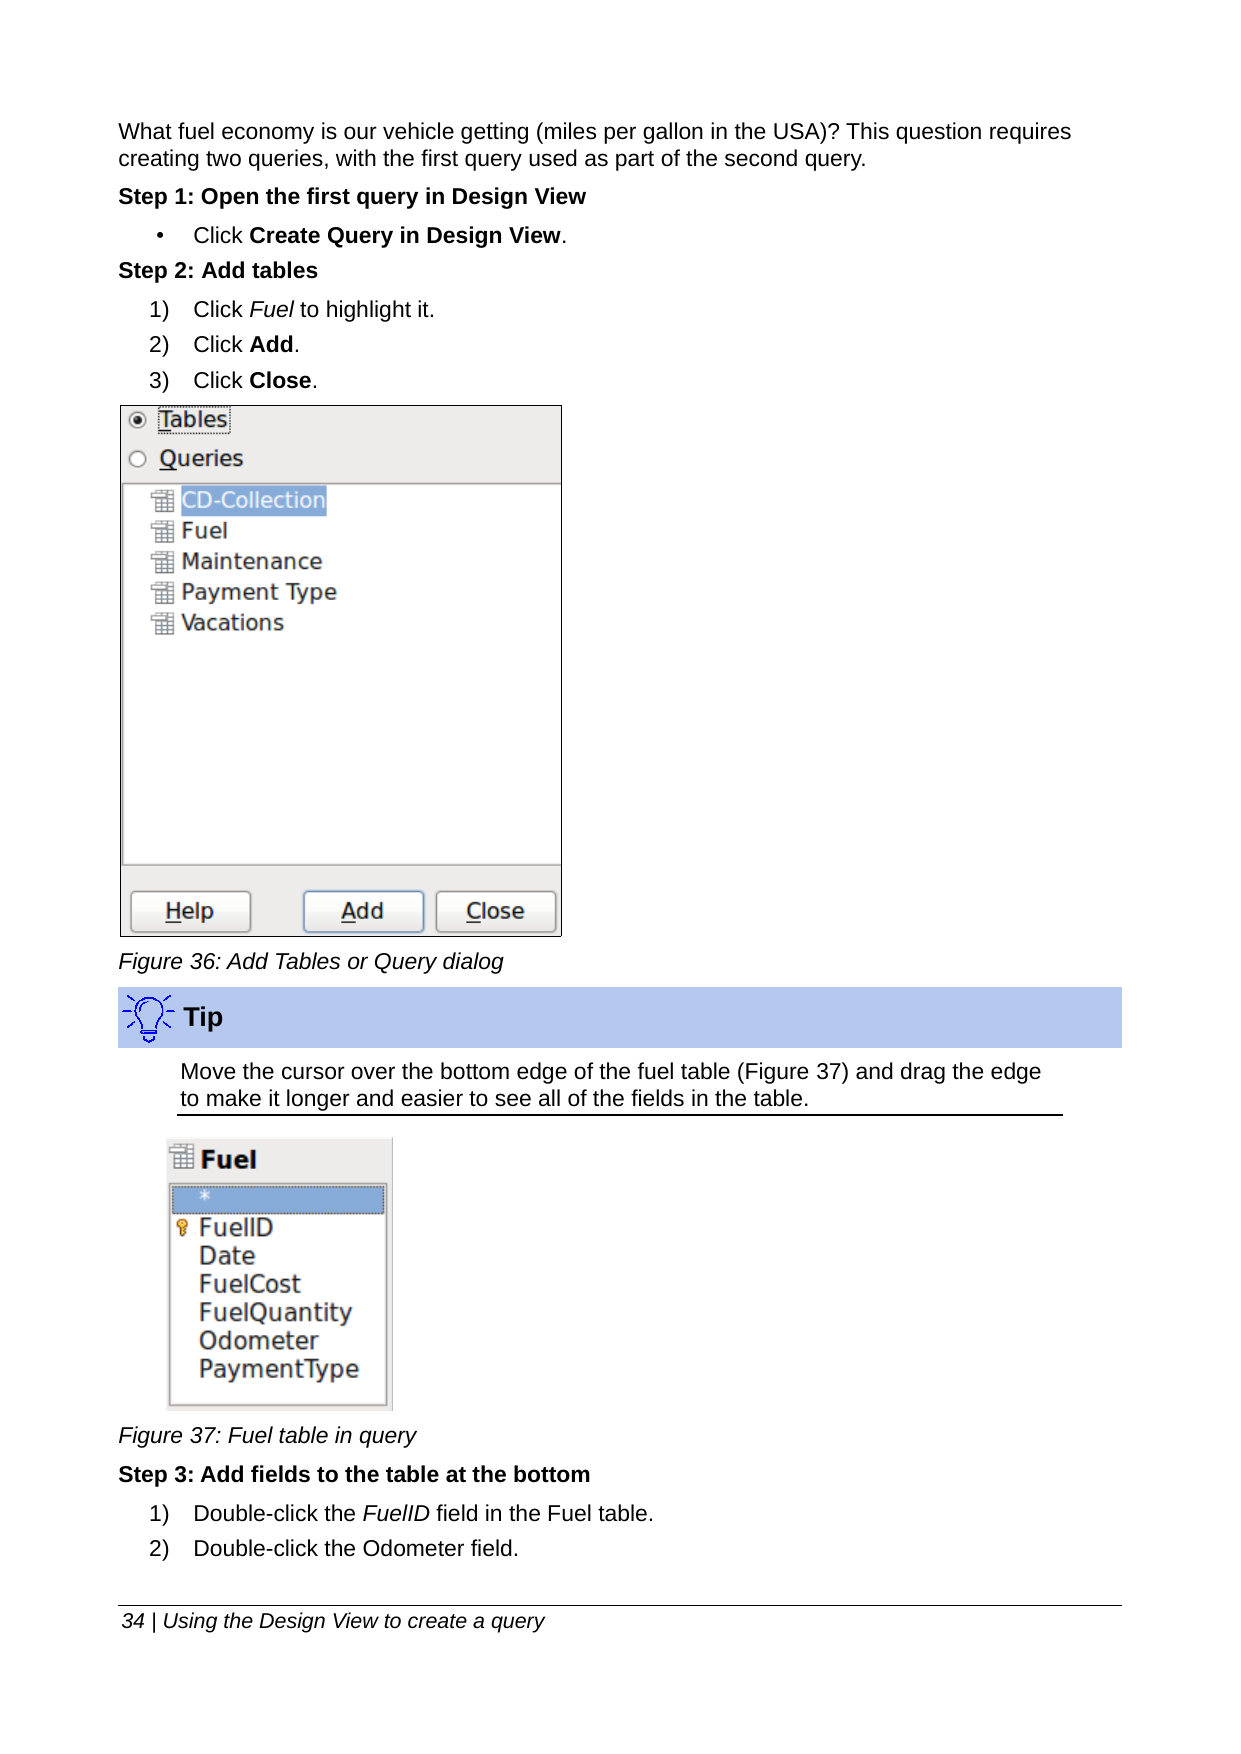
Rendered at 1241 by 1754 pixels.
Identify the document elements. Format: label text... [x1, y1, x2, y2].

list Double-click the Odometer field. [169, 1535, 1122, 1561]
picture [121, 406, 561, 936]
text Step 2: Add tables [118, 257, 1122, 284]
text Step 3: Add fields to the table at the bottom [118, 1461, 1122, 1487]
list Double-click the FuelID field in the Fuel table. [169, 1499, 1122, 1526]
list Click Add. [169, 331, 1122, 358]
subtitle Tip [118, 987, 1122, 1048]
text What fuel economy is our vehicle getting (miles per gallon in the USA)? This question requires creating two queries, with the first query used as part of the second query. [118, 118, 1122, 171]
list Click Fuel to highlight it. [169, 296, 1122, 323]
list Click Close. [169, 367, 1122, 393]
text Figure 36: Add Tables or Query dialog [118, 948, 563, 974]
text Move the cursor over the bottom edge of the fuel table (Figure 37) and drag the edge to make it longer and easier to see all of the fields in the table. [177, 1055, 1063, 1114]
text Step 1: Open the first query in Design View [118, 183, 1122, 210]
picture [119, 987, 179, 1047]
list Click Create Query in Design View. [156, 222, 1122, 248]
picture [166, 1137, 393, 1411]
text Figure 37: Fuel table in query [118, 1422, 441, 1449]
